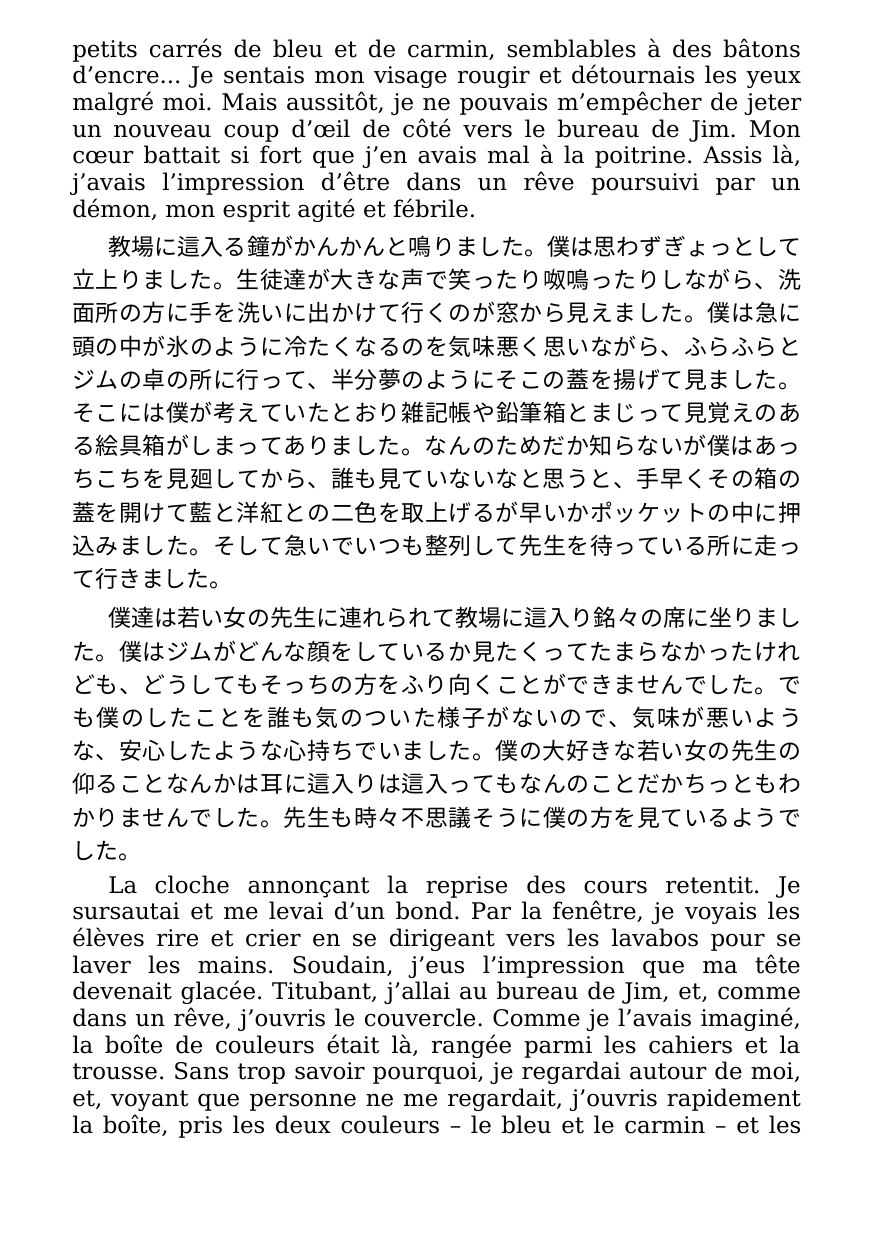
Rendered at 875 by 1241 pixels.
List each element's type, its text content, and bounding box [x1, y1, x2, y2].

text La cloche annonçant la reprise des cours retentit. Je sursautai et me levai d’un bond. Par la fenêtre, je voyais les élèves rire et crier en se dirigeant vers les lavabos pour se laver les mains. Soudain, j’eus l’impression que ma tête devenait glacée. Titubant, j’allai au bureau de Jim, et, comme dans un rêve, j’ouvris le couvercle. Comme je l’avais imaginé, la boîte de couleurs était là, rangée parmi les cahiers et la trousse. Sans trop savoir pourquoi, je regardai autour de moi, et, voyant que personne ne me regardait, j’ouvris rapidement la boîte, pris les deux couleurs – le bleu et le carmin – et les [72, 872, 802, 1138]
text 教場に這入る鐘がかんかんと鳴りました。僕は思わずぎょっとして立上りました。生徒達が大きな声で笑ったり呶鳴ったりしながら、洗面所の方に手を洗いに出かけて行くのが窓から見えました。僕は急に頭の中が氷のように冷たくなるのを気味悪く思いながら、ふらふらとジムの卓の所に行って、半分夢のようにそこの蓋を揚げて見ました。そこには僕が考えていたとおり雑記帳や鉛筆箱とまじって見覚えのある絵具箱がしまってありました。なんのためだか知らないが僕はあっちこちを見廻してから、誰も見ていないなと思うと、手早くその箱の蓋を開けて藍と洋紅との二色を取上げるが早いかポッケットの中に押込みました。そして急いでいつも整列して先生を待っている所に走って行きました。 [72, 229, 802, 594]
text petits carrés de bleu et de carmin, semblables à des bâtons d’encre... Je sentais mon visage rougir et détournais les yeux malgré moi. Mais aussitôt, je ne pouvais m’empêcher de jeter un nouveau coup d’œil de côté vers le bureau de Jim. Mon cœur battait si fort que j’en avais mal à la poitrine. Assis là, j’avais l’impression d’être dans un rêve poursuivi par un démon, mon esprit agité et fébrile. [72, 36, 802, 223]
text 僕達は若い女の先生に連れられて教場に這入り銘々の席に坐りました。僕はジムがどんな顔をしているか見たくってたまらなかったけれども、どうしてもそっちの方をふり向くことができませんでした。でも僕のしたことを誰も気のついた様子がないので、気味が悪いような、安心したような心持ちでいました。僕の大好きな若い女の先生の仰ることなんかは耳に這入りは這入ってもなんのことだかちっともわかりませんでした。先生も時々不思議そうに僕の方を見ているようでした。 [72, 600, 802, 866]
